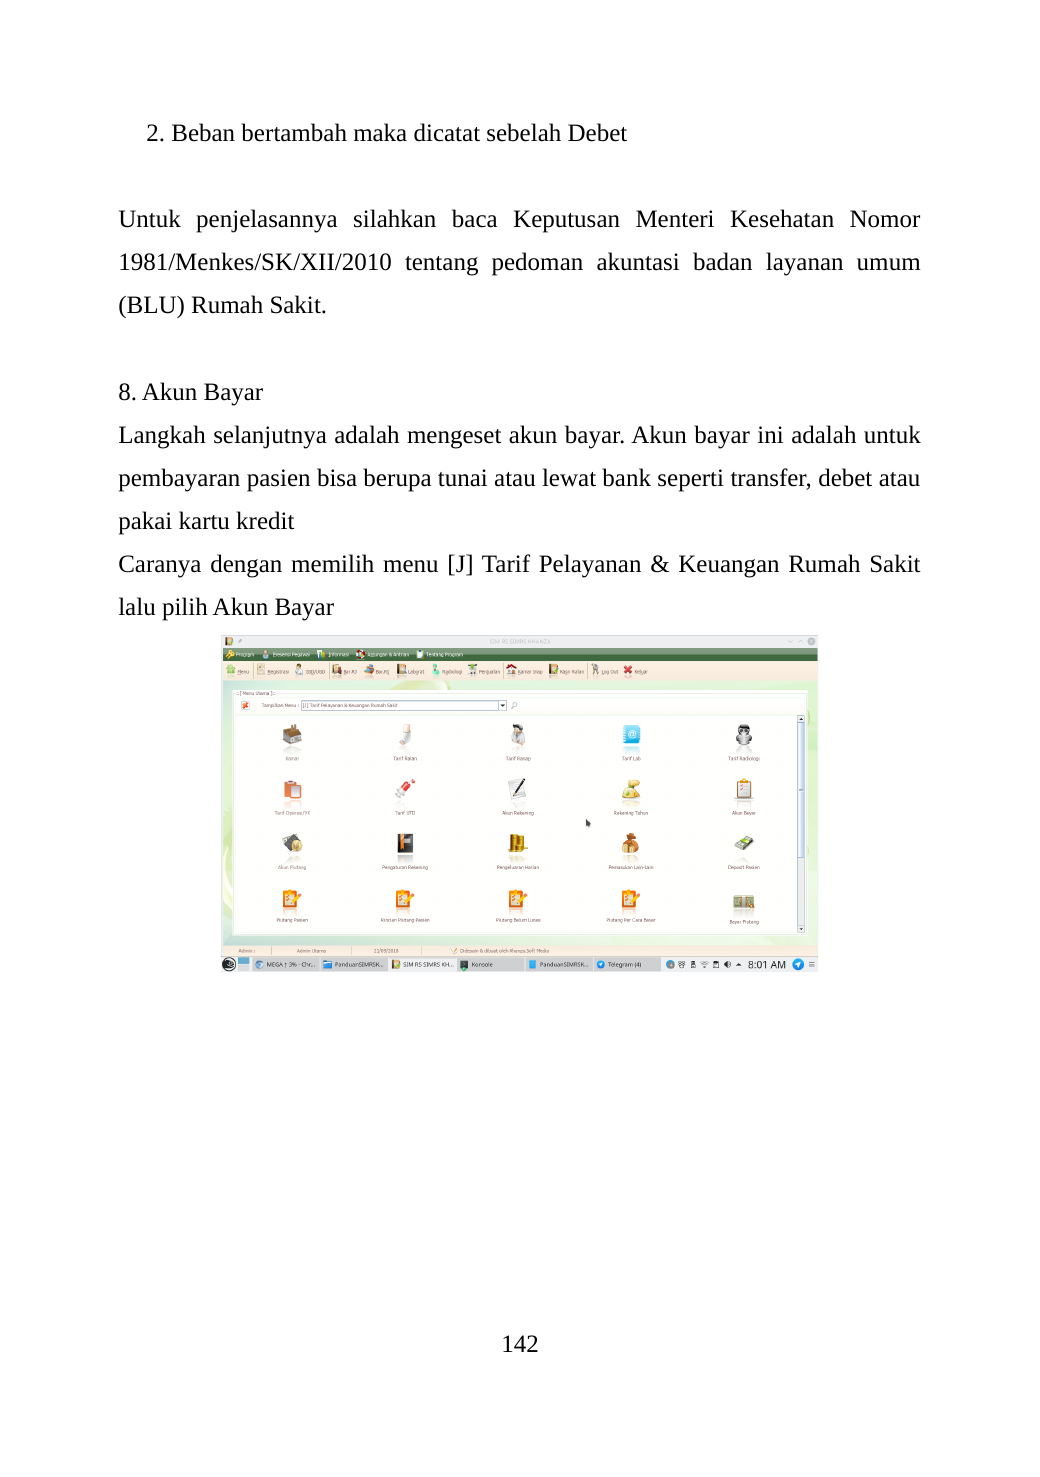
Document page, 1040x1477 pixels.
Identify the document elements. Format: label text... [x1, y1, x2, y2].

text Untuk penjelasannya silahkan baca Keputusan Menteri Kesehatan Nomor 1981/Menkes/SK/XII/2010 tentang pedoman akuntasi badan layanan umum (BLU) Rumah Sakit. [118, 204, 921, 319]
text Caranya dengan memilih menu [J] Tarif Pelayanan & Keuangan Rumah Sakit lalu pilih Akun Bayar [118, 549, 921, 621]
picture [221, 635, 819, 972]
text 8. Akun Bayar [118, 377, 921, 406]
text 2. Beban bertambah maka dicatat sebelah Debet [146, 118, 921, 147]
text Langkah selanjutnya adalah mengeset akun bayar. Akun bayar ini adalah untuk pembayaran pasien bisa berupa tunai atau lewat bank seperti transfer, debet atau pakai kartu kredit [118, 420, 921, 535]
